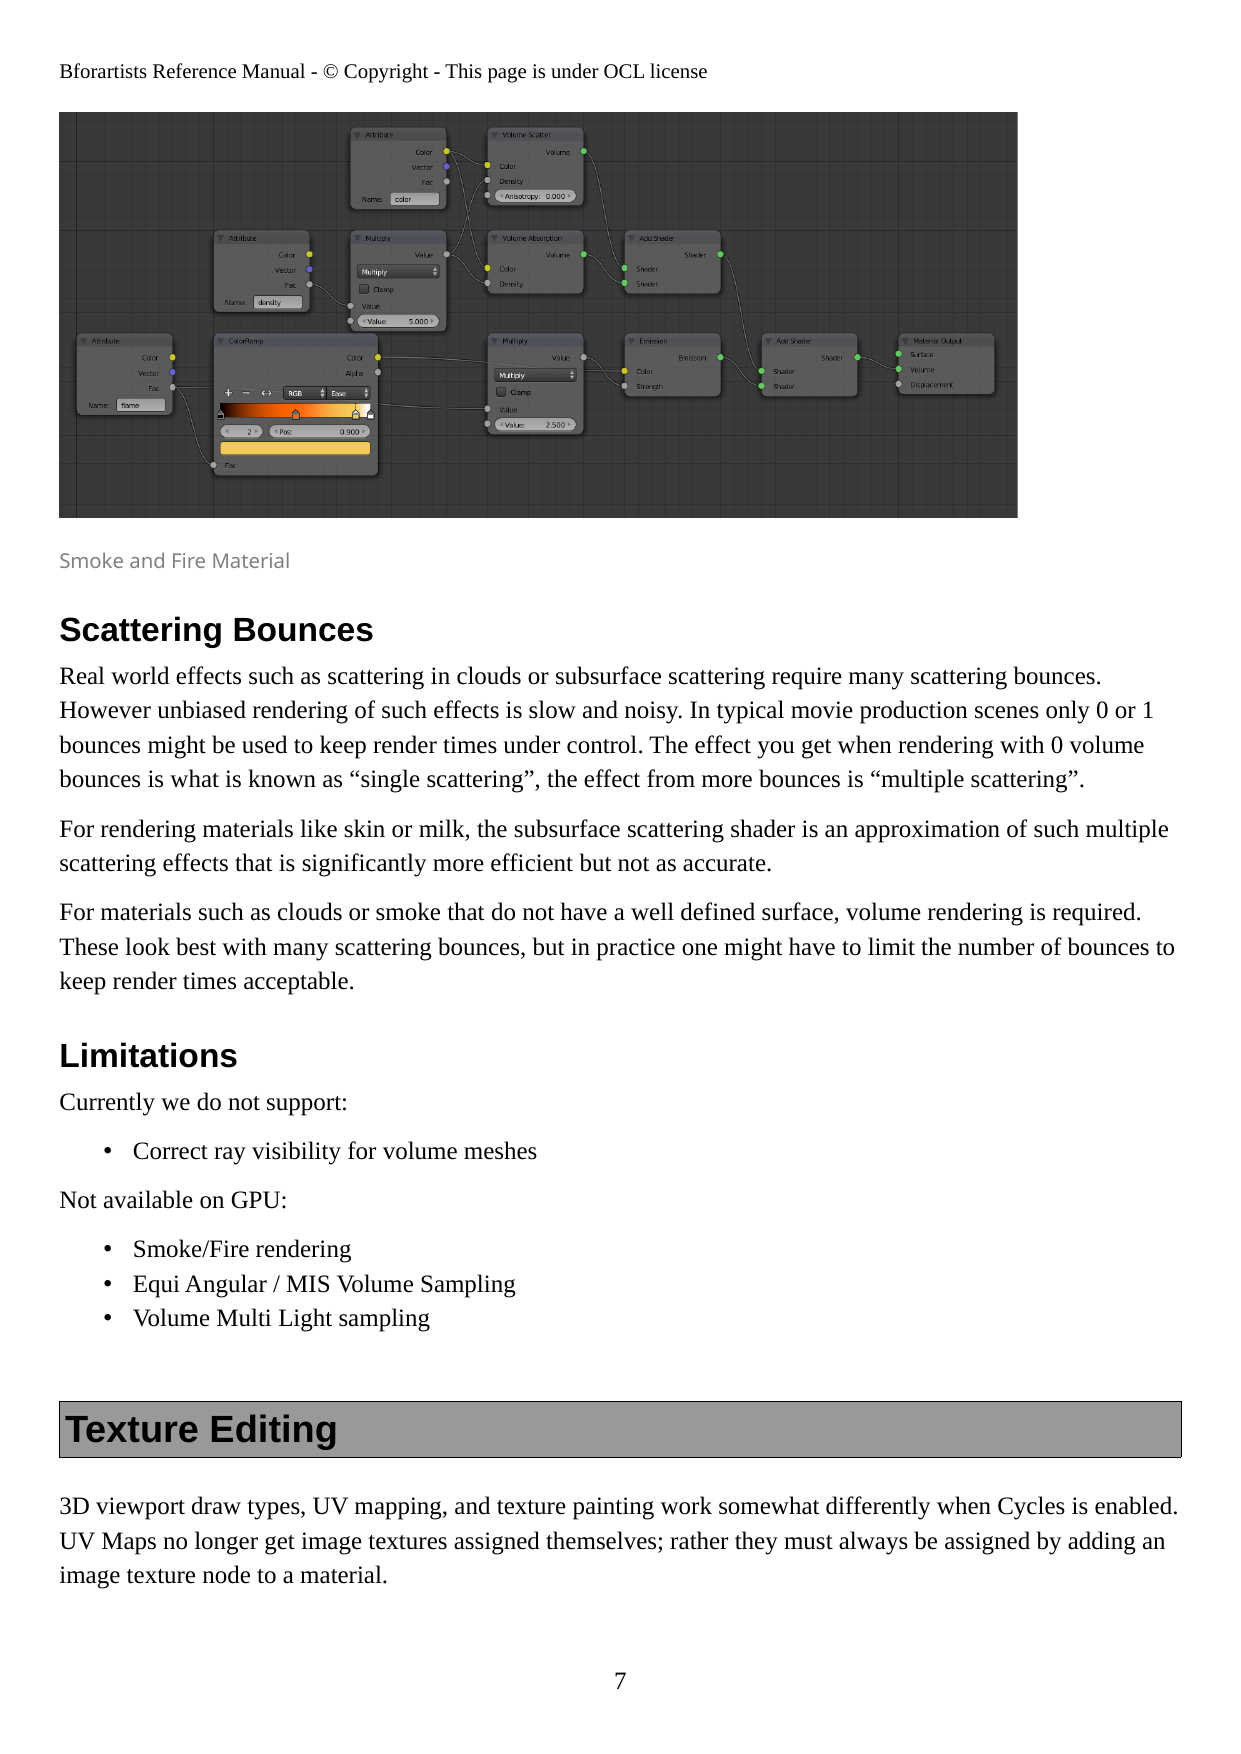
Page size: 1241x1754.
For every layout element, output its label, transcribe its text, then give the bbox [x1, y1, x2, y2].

text 3D viewport draw types, UV mapping, and texture painting work somewhat differently when Cycles is enabled. UV Maps no longer get image textures assigned themselves; rather they must always be assigned by adding an image texture node to a material. [59, 1491, 1181, 1589]
table_header Texture Editing [60, 1402, 1181, 1457]
text For rendering materials like skin or milk, the subsurface scattering shader is an approximation of such multiple scattering effects that is significantly more efficient but not as accurate. [59, 814, 1181, 877]
text Real world effects such as scattering in clouds or subsurface scattering require many scattering bounces. However unbiased rendering of such effects is slow and noisy. In typical movie production scenes only 0 or 1 bounces might be used to keep render times under control. The effect you get when rendering with 0 volume bounces is what is known as “single scattering”, the effect from more bounces is “multiple scattering”. [59, 661, 1181, 793]
text Smoke and Fire Material [59, 543, 1181, 574]
subtitle Limitations [59, 1036, 1181, 1075]
list Correct ray visibility for volume meshes [103, 1136, 1181, 1165]
text Currently we do not support: [59, 1087, 1181, 1116]
list Equi Angular / MIS Volume Sampling [103, 1269, 1181, 1298]
picture [59, 112, 1018, 518]
subtitle Scattering Bounces [59, 610, 1181, 649]
text For materials such as clouds or smoke that do not have a well defined surface, volume rendering is required. These look best with many scattering bounces, but in practice one might have to limit the number of bounces to keep render times acceptable. [59, 897, 1181, 995]
text Not available on GPU: [59, 1185, 1181, 1214]
list Smoke/Fire rendering [103, 1234, 1181, 1263]
list Volume Multi Light sampling [103, 1303, 1181, 1332]
